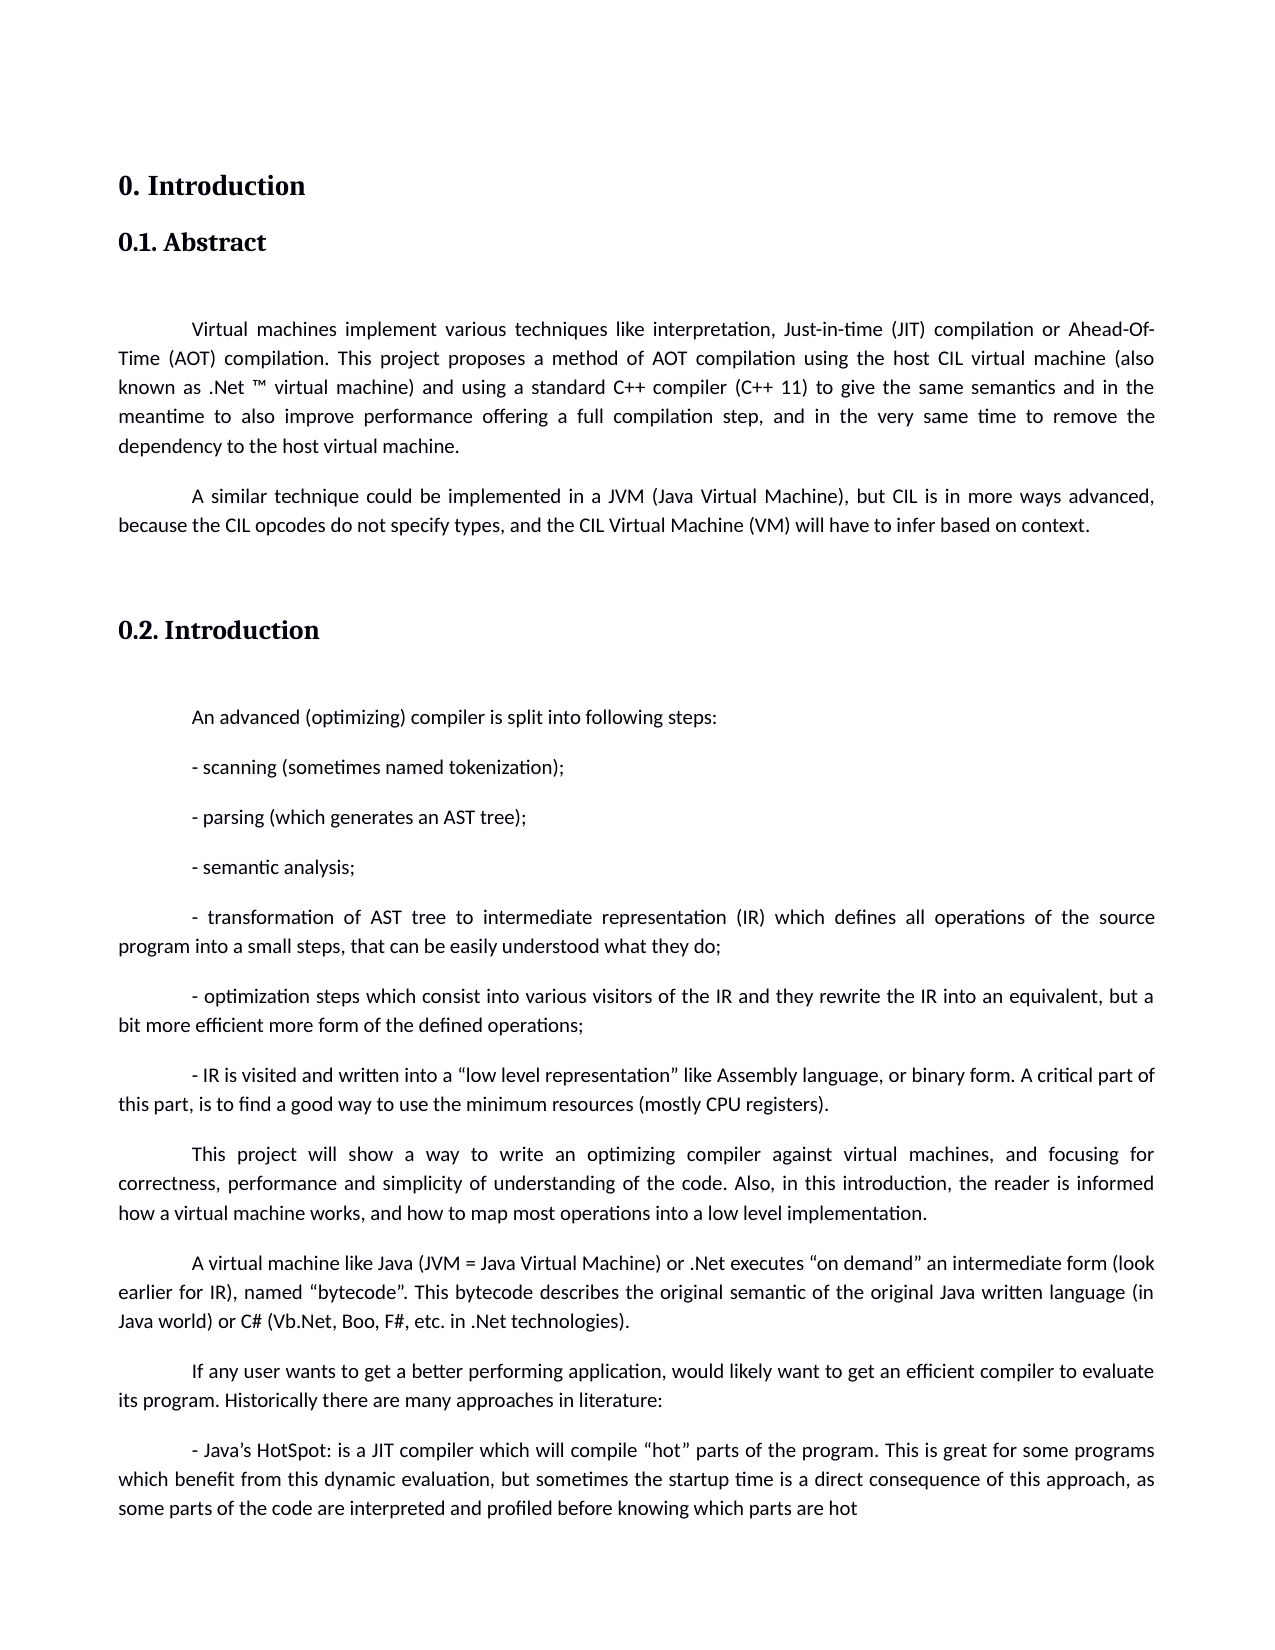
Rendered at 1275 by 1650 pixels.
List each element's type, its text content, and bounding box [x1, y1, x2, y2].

text Virtual machines implement various techniques like interpretation, Just-in-time (JIT) compilation or Ahead-Of-Time (AOT) compilation. This project proposes a method of AOT compilation using the host CIL virtual machine (also known as .Net ™ virtual machine) and using a standard C++ compiler (C++ 11) to give the same semantics and in the meantime to also improve performance offering a full compilation step, and in the very same time to remove the dependency to the host virtual machine. [118, 316, 1157, 458]
text - scanning (sometimes named tokenization); [118, 754, 1157, 779]
subtitle 0.2. Introduction [118, 615, 1157, 646]
text - IR is visited and written into a “low level representation” like Assembly language, or binary form. A critical part of this part, is to find a good way to use the minimum resources (mostly CPU registers). [118, 1062, 1157, 1117]
text A similar technique could be implemented in a JVM (Java Virtual Machine), but CIL is in more ways advanced, because the CIL opcodes do not specify types, and the CIL Virtual Machine (VM) will have to infer based on context. [118, 483, 1157, 537]
text - transformation of AST tree to intermediate representation (IR) which defines all operations of the source program into a small steps, that can be easily understood what they do; [118, 904, 1157, 958]
text - Java’s HotSpot: is a JIT compiler which will compile “hot” parts of the program. This is great for some programs which benefit from this dynamic evaluation, but sometimes the startup time is a direct consequence of this approach, as some parts of the code are interpreted and profiled before knowing which parts are hot [118, 1437, 1157, 1521]
subtitle 0.1. Abstract [118, 227, 1157, 259]
text This project will show a way to write an optimizing compiler against virtual machines, and focusing for correctness, performance and simplicity of understanding of the code. Also, in this introduction, the reader is informed how a virtual machine works, and how to map most operations into a low level implementation. [118, 1141, 1157, 1225]
text If any user wants to get a better performing application, would likely want to get an efficient compiler to evaluate its program. Historically there are many approaches in literature: [118, 1358, 1157, 1413]
subtitle 0. Introduction [118, 168, 1157, 202]
text - semantic analysis; [118, 854, 1157, 879]
text A virtual machine like Java (JVM = Java Virtual Machine) or .Net executes “on demand” an intermediate form (look earlier for IR), named “bytecode”. This bytecode describes the original semantic of the original Java written language (in Java world) or C# (Vb.Net, Boo, F#, etc. in .Net technologies). [118, 1250, 1157, 1333]
text An advanced (optimizing) compiler is split into following steps: [118, 704, 1157, 729]
text - optimization steps which consist into various visitors of the IR and they rewrite the IR into an equivalent, but a bit more efficient more form of the defined operations; [118, 983, 1157, 1038]
text - parsing (which generates an AST tree); [118, 804, 1157, 829]
